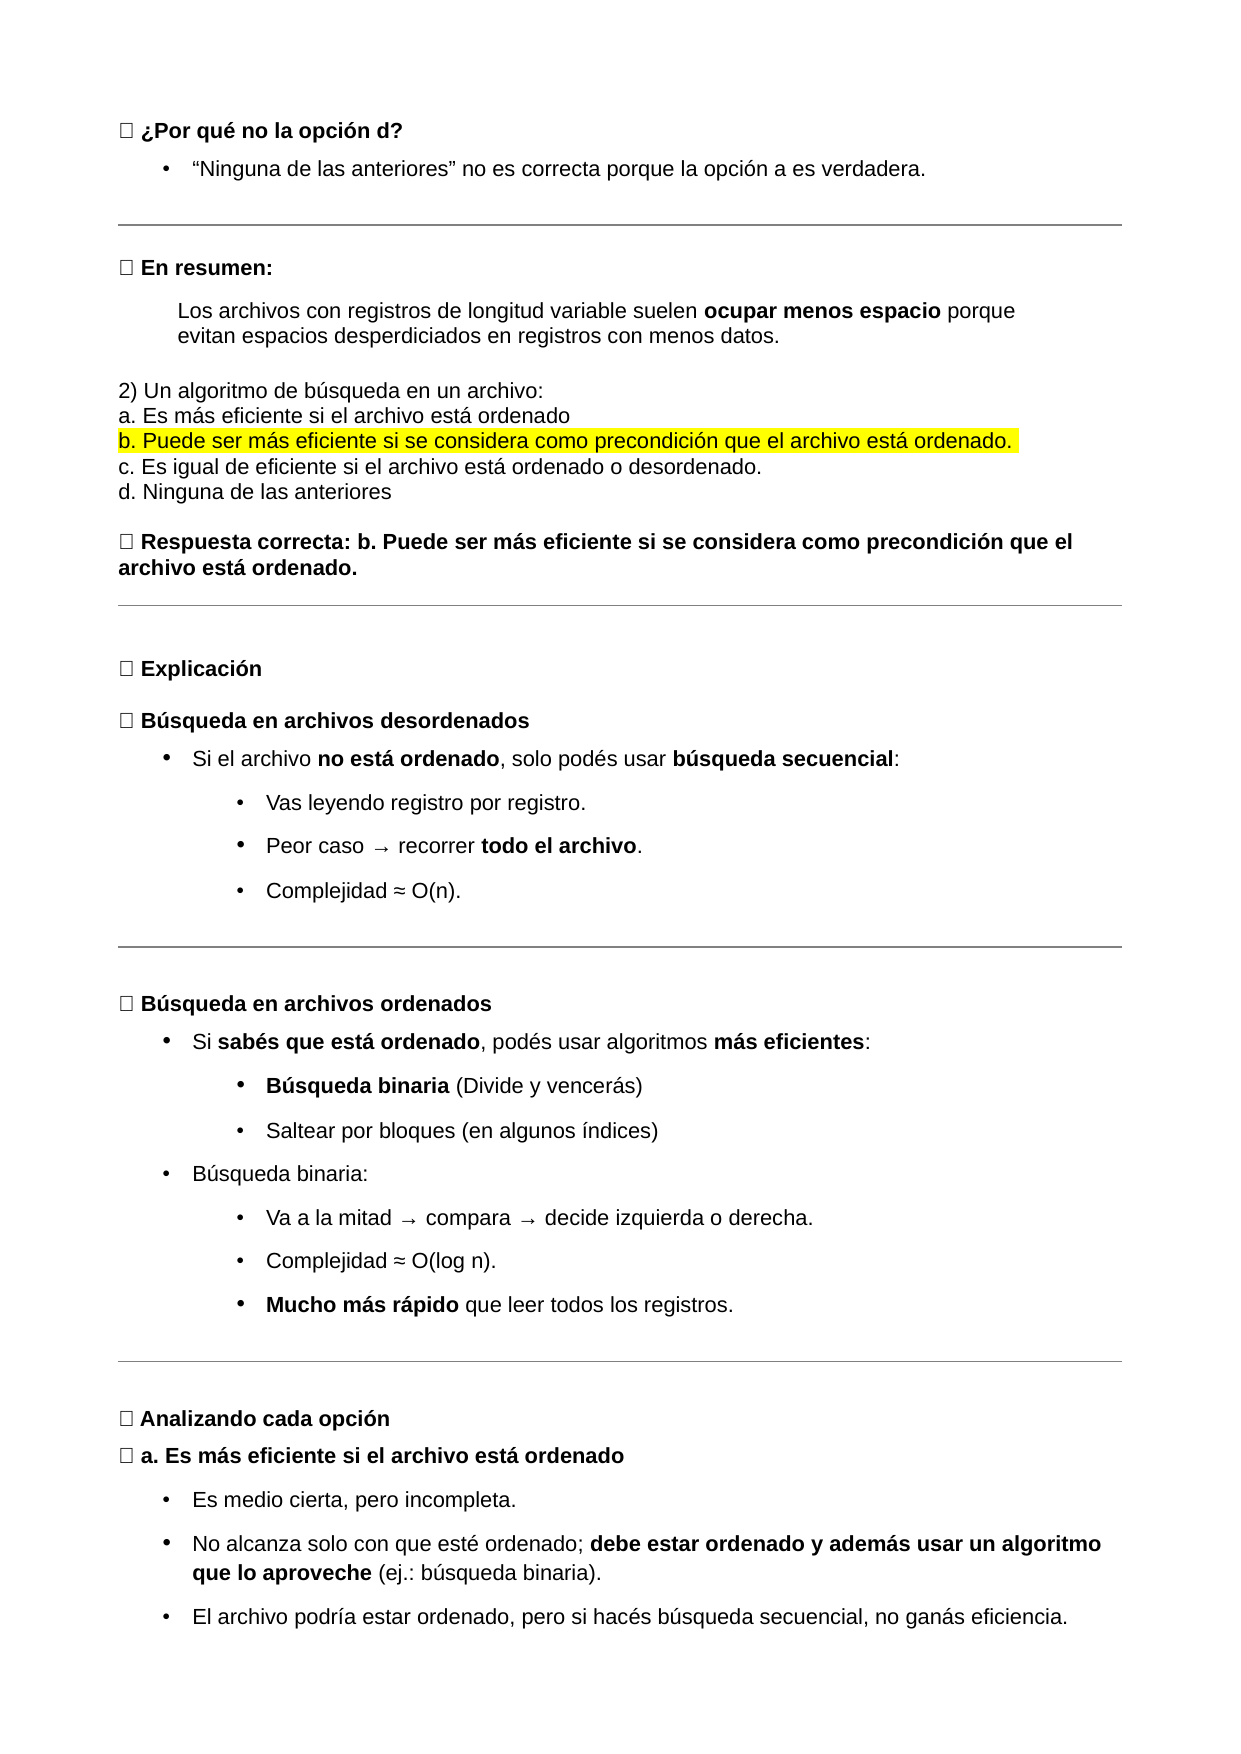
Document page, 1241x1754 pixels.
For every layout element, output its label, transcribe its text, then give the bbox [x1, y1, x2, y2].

subtitle ✅ Explicación [118, 656, 1122, 681]
list Si el archivo no está ordenado, solo podés usar búsqueda secuencial: [162, 746, 1122, 771]
list No alcanza solo con que esté ordenado; debe estar ordenado y además usar un algoritmo que lo aproveche (ej.: búsqueda binaria). [162, 1531, 1122, 1585]
text c. Es igual de eficiente si el archivo está ordenado o desordenado. [118, 453, 1122, 479]
text ✅ a. Es más eficiente si el archivo está ordenado [118, 1443, 1122, 1469]
subtitle 📂 Búsqueda en archivos desordenados [118, 708, 1122, 733]
list Búsqueda binaria (Divide y vencerás) [236, 1073, 1122, 1099]
list Saltear por bloques (en algunos índices) [236, 1117, 1122, 1143]
list Es medio cierta, pero incompleta. [162, 1487, 1122, 1512]
list Búsqueda binaria: [162, 1161, 1122, 1186]
list El archivo podría estar ordenado, pero si hacés búsqueda secuencial, no ganás eficiencia. [162, 1604, 1122, 1629]
text d. Ninguna de las anteriores ✅ Respuesta correcta: b. Puede ser más eficiente si se considera como precondición que el archivo está ordenado. [118, 479, 1122, 579]
list Complejidad ≈ O(log n). [236, 1248, 1122, 1273]
text 2) Un algoritmo de búsqueda en un archivo: [118, 378, 1122, 403]
subtitle 🔎 Analizando cada opción [118, 1406, 1122, 1431]
list Vas leyendo registro por registro. [236, 790, 1122, 815]
text a. Es más eficiente si el archivo está ordenado [118, 403, 1122, 428]
subtitle 🔎 ¿Por qué no la opción d? [118, 118, 1122, 143]
list Mucho más rápido que leer todos los registros. [236, 1292, 1122, 1318]
list Va a la mitad → compara → decide izquierda o derecha. [236, 1204, 1122, 1230]
subtitle 📂 Búsqueda en archivos ordenados [118, 991, 1122, 1016]
text ✅ En resumen: [118, 254, 1122, 280]
list Complejidad ≈ O(n). [236, 878, 1122, 903]
text Los archivos con registros de longitud variable suelen ocupar menos espacio porque evitan espacios desperdiciados en registros con menos datos. [177, 298, 1063, 348]
list Peor caso → recorrer todo el archivo. [236, 833, 1122, 859]
list “Ninguna de las anteriores” no es correcta porque la opción a es verdadera. [162, 156, 1122, 181]
list Si sabés que está ordenado, podés usar algoritmos más eficientes: [162, 1029, 1122, 1055]
text b. Puede ser más eficiente si se considera como precondición que el archivo está ordenado. [118, 428, 1122, 453]
